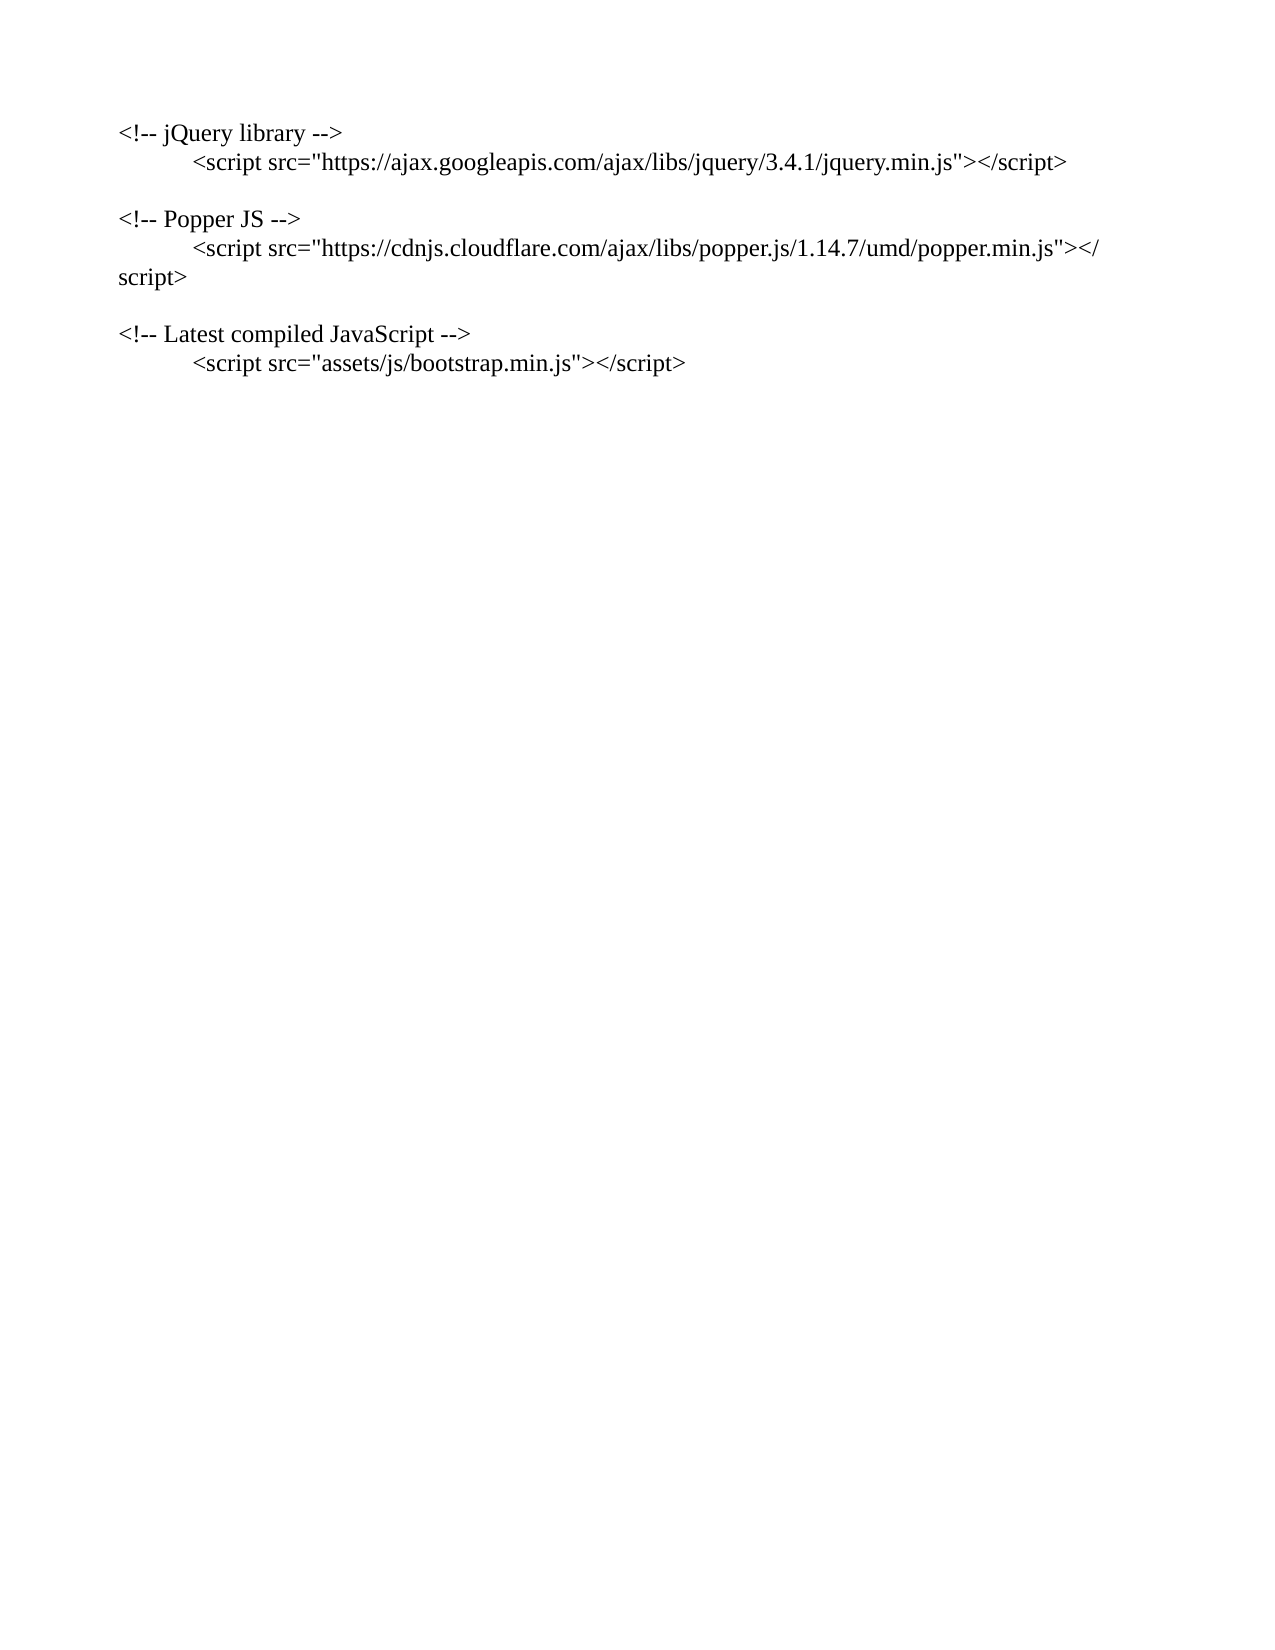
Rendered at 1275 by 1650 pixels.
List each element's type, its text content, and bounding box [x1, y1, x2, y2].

text <!-- jQuery library --> [118, 118, 1157, 147]
text <script src="https://ajax.googleapis.com/ajax/libs/jquery/3.4.1/jquery.min.js"></script> [118, 147, 1157, 176]
text <!-- Latest compiled JavaScript --> [118, 319, 1157, 348]
text <!-- Popper JS --> [118, 204, 1157, 233]
text <script src="https://cdnjs.cloudflare.com/ajax/libs/popper.js/1.14.7/umd/popper.min.js"></script> [118, 233, 1157, 291]
text <script src="assets/js/bootstrap.min.js"></script> [118, 348, 1157, 377]
